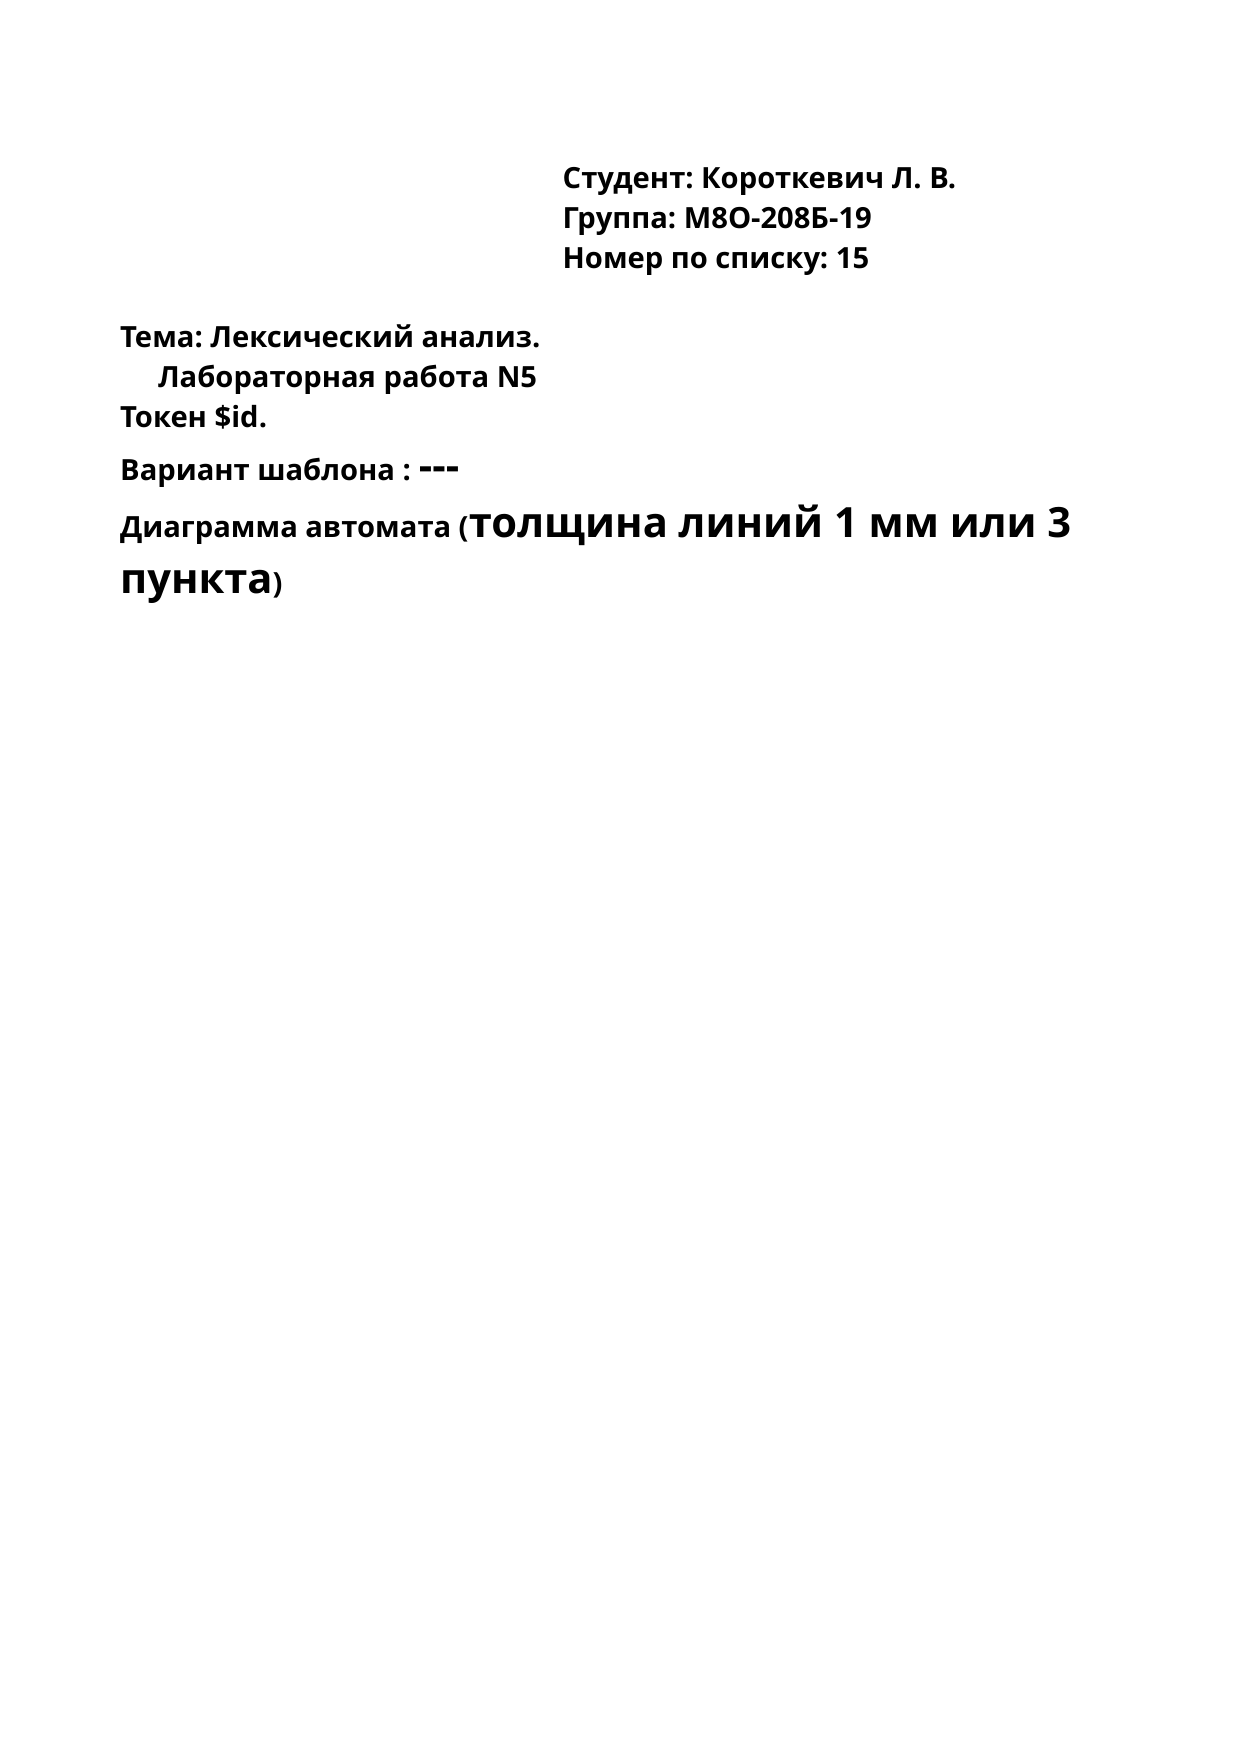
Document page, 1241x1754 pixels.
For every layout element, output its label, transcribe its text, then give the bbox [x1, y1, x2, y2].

text Студент: Короткевич Л. В. [120, 158, 1120, 197]
text Вариант шаблона : --- [120, 436, 1120, 492]
text Лабораторная работа N5 [120, 356, 1120, 396]
text Диаграмма автомата (толщина линий 1 мм или 3 пункта) [120, 492, 1120, 606]
text Номер по списку: 15 [120, 237, 1120, 277]
text Токен $id. [120, 396, 1120, 436]
text Тема: Лексический анализ. [120, 317, 1120, 356]
text Группа: М8О-208Б-19 [120, 197, 1120, 237]
